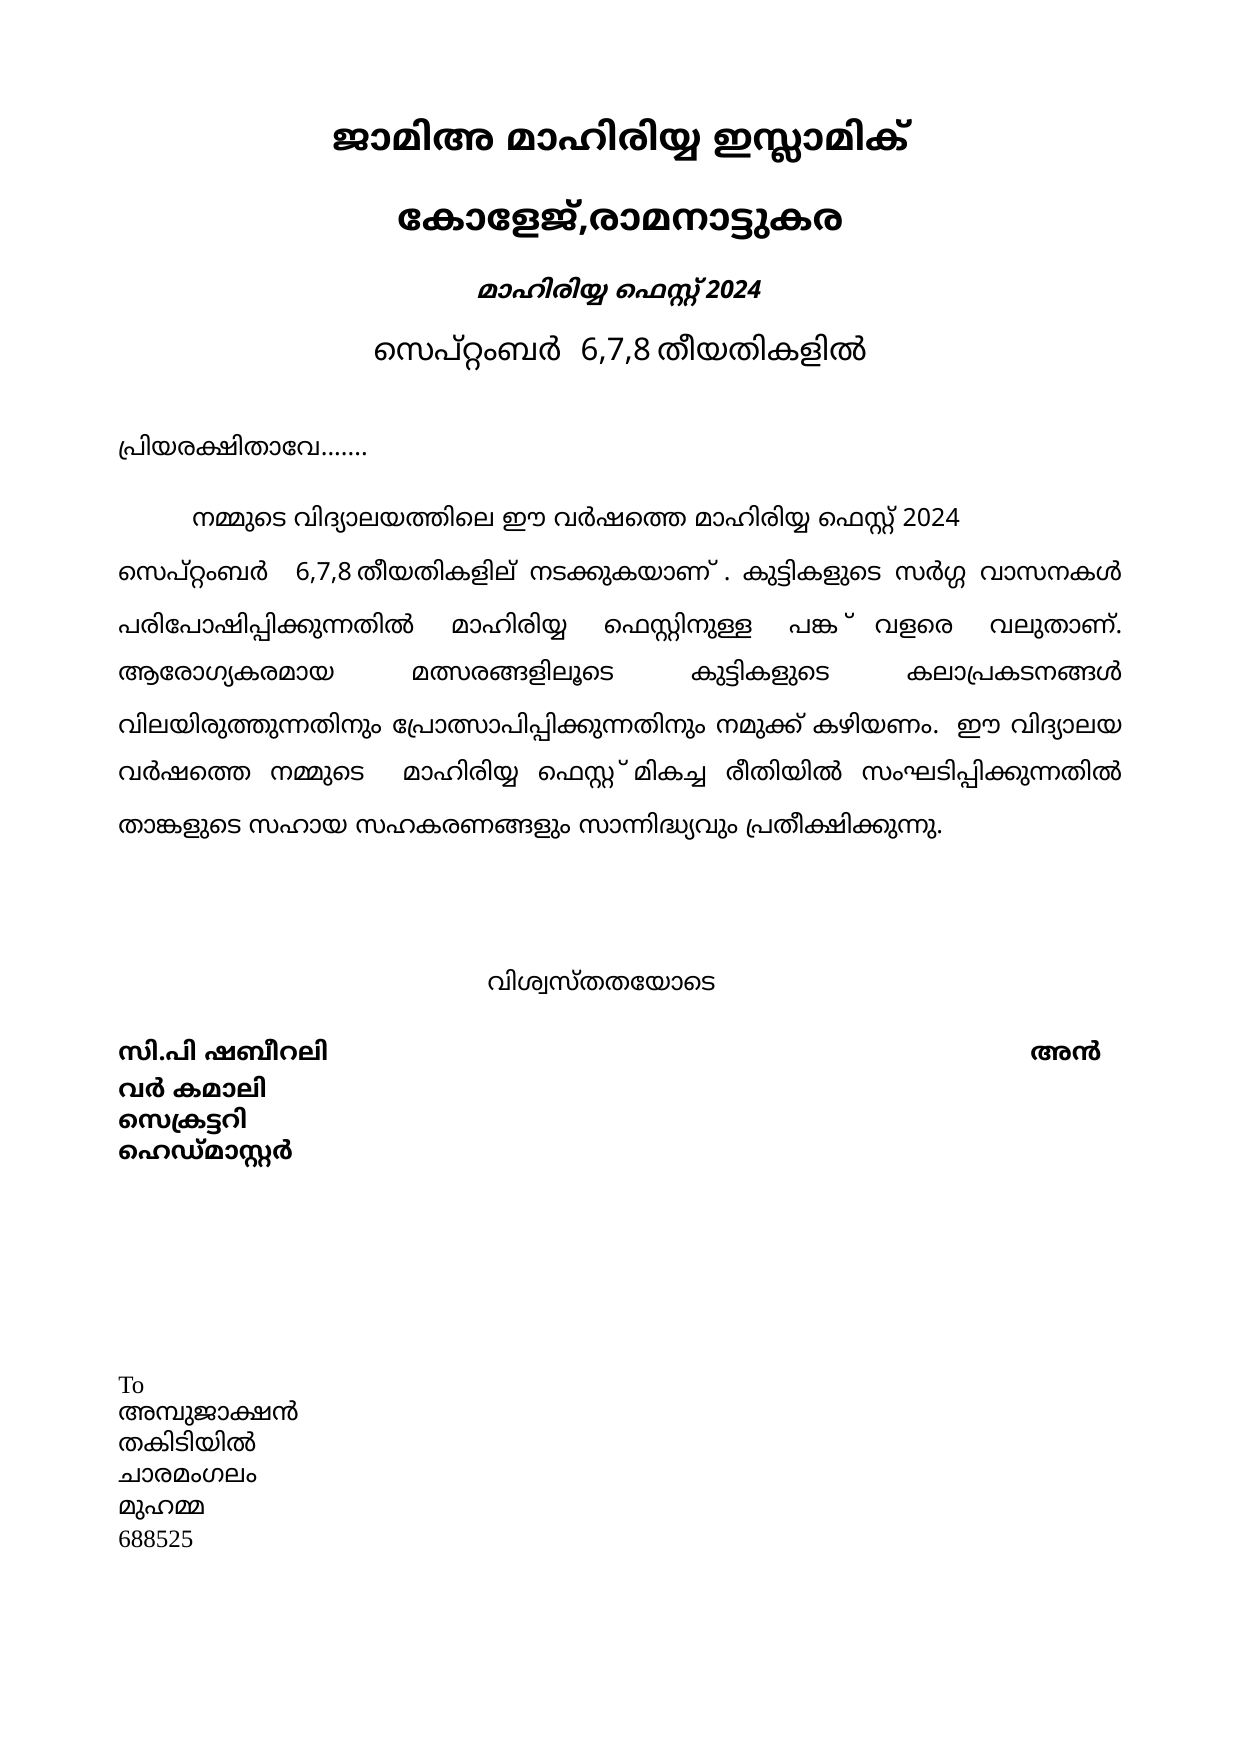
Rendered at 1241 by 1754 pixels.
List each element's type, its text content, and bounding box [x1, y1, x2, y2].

text നമ്മുടെ വിദ്യാലയത്തിലെ ഈ വര്‍ഷത്തെ മാഹിരിയ്യ ഫെസ്റ്റ് 2024 [118, 499, 1122, 536]
text To [118, 1370, 1122, 1399]
text സി.പി ഷബീറലി‍ അന്‍വ‍‍ര്‍ കമാലി ‍ [118, 1034, 1122, 1107]
text സെപ്റ്റംബര്‍ 6,7,8തീയതികളില്‍‍ നടക്കുകയാണ് . കുട്ടികളുടെ സര്‍ഗ്ഗ വാസനകള്‍ പരിപോഷിപ്പിക്കുന്നതില്‍ മാഹിരിയ്യ ഫെസ്റ്റിനുള്ള പങ്ക് വളരെ വലുതാണ്. ആരോഗ്യകരമായ മത്സരങ്ങളിലൂടെ കുട്ടികളുടെ കലാപ്രകടനങ്ങള്‍ വിലയിരുത്തുന്നതിനും പ്രോത്സാപിപ്പിക്കുന്നതിനും നമുക്ക് കഴിയണം. ഈ വിദ്യാലയ വര്‍ഷത്തെ നമ്മുടെ മാഹിരിയ്യ ഫെസ്റ്റ് മികച്ച രീതിയില്‍ സംഘടിപ്പിക്കുന്നതില്‍ താങ്കളുടെ സഹായ സഹകരണങ്ങളും സാന്നിദ്ധ്യവും പ്രതീക്ഷിക്കുന്നു. [118, 554, 1122, 843]
text പ്രിയരക്ഷിതാവേ....... [118, 429, 1122, 465]
text സെക്രട്ടറി ഹെഡ്‌മാസ്റ്റര്‍ [118, 1107, 1122, 1169]
text മാഹിരിയ്യ ഫെസ്റ്റ് 2024 [118, 272, 1122, 308]
text ചാരമംഗലം [118, 1461, 1122, 1492]
text ‌‌ [118, 896, 1122, 929]
text വിശ്വസ്തതയോടെ [118, 964, 1122, 1000]
text അമ്പുജാക്ഷന്‍ [118, 1399, 1122, 1430]
text തകിടിയില്‍ [118, 1430, 1122, 1461]
text ജാമിഅ മാഹിരിയ്യ ഇസ്ലാമിക് കോളേജ്,രാമനാട്ടുകര [118, 118, 1122, 245]
text മുഹമ്മ [118, 1492, 1122, 1524]
text സെപ്റ്റംബര്‍ 6,7,8തീയതികളില്‍ [118, 327, 1122, 372]
text 688525 [118, 1524, 1122, 1552]
